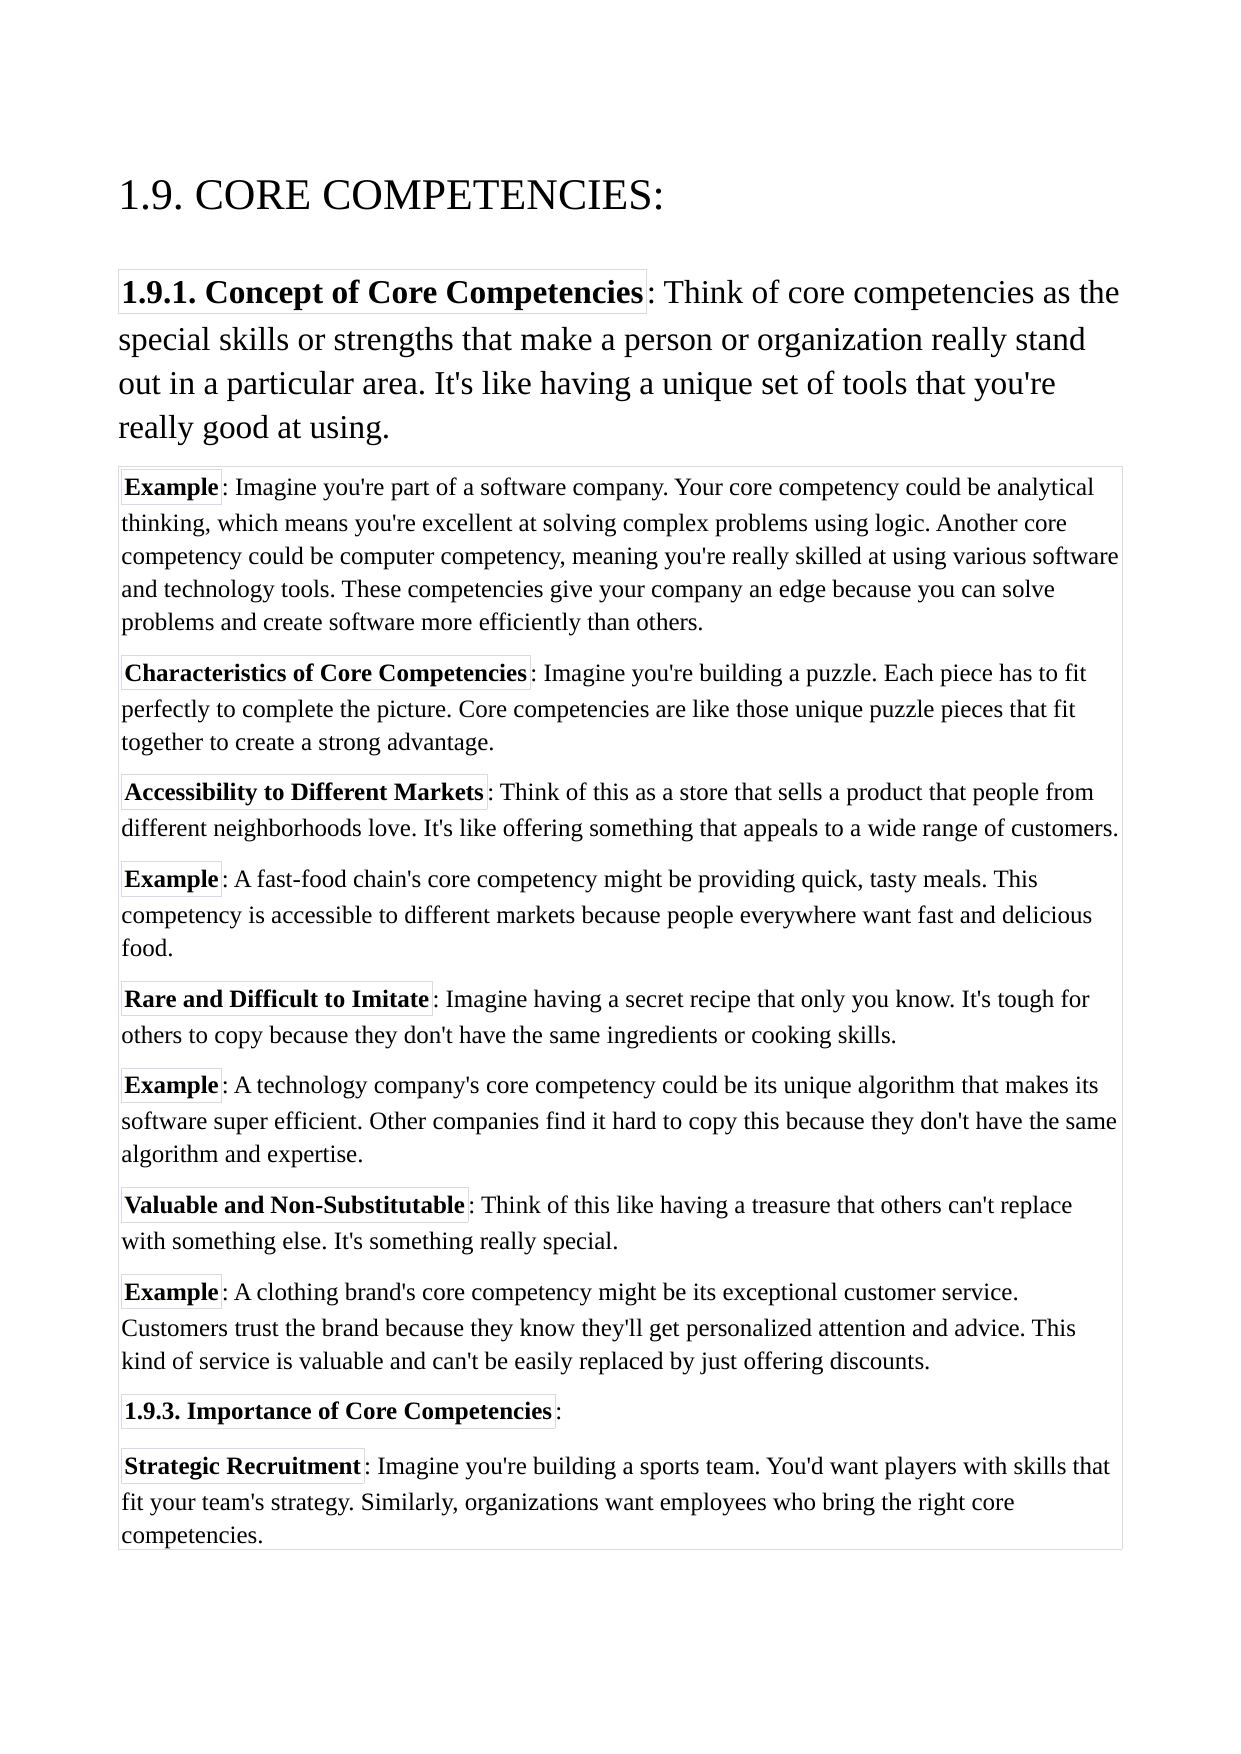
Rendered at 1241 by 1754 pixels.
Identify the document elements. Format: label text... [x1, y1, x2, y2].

text Accessibility to Different Markets: Think of this as a store that sells a product that people from different neighborhoods love. It's like offering something that appeals to a wide range of customers. [119, 771, 1122, 842]
text Characteristics of Core Competencies: Imagine you're building a puzzle. Each piece has to fit perfectly to complete the picture. Core competencies are like those unique puzzle pieces that fit together to create a strong advantage. [119, 652, 1122, 756]
text Strategic Recruitment: Imagine you're building a sports team. You'd want players with skills that fit your team's strategy. Similarly, organizations want employees who bring the right core competencies. [119, 1445, 1122, 1549]
text 1.9.1. Concept of Core Competencies: Think of core competencies as the special skills or strengths that make a person or organization really stand out in a particular area. It's like having a unique set of tools that you're really good at using. [118, 269, 1122, 446]
text Example: Imagine you're part of a software company. Your core competency could be analytical thinking, which means you're excellent at solving complex problems using logic. Another core competency could be computer competency, meaning you're really skilled at using various software and technology tools. These competencies give your company an edge because you can solve problems and create software more efficiently than others. [119, 467, 1122, 636]
text Rare and Difficult to Imitate: Imagine having a secret recipe that only you know. It's tough for others to copy because they don't have the same ingredients or cooking skills. [119, 978, 1122, 1048]
text Example: A fast-food chain's core competency might be providing quick, tasty meals. This competency is accessible to different markets because people everywhere want fast and delicious food. [119, 858, 1122, 962]
text Valuable and Non-Substitutable: Think of this like having a treasure that others can't replace with something else. It's something really special. [119, 1184, 1122, 1255]
text Example: A clothing brand's core competency might be its exceptional customer service. Customers trust the brand because they know they'll get personalized attention and advice. This kind of service is valuable and can't be easily replaced by just offering discounts. [119, 1271, 1122, 1374]
text Example: A technology company's core competency could be its unique algorithm that makes its software super efficient. Other companies find it hard to copy this because they don't have the same algorithm and expertise. [119, 1064, 1122, 1168]
text 1.9. CORE COMPETENCIES: [118, 168, 1122, 219]
text 1.9.3. Importance of Core Competencies: [119, 1390, 1122, 1428]
